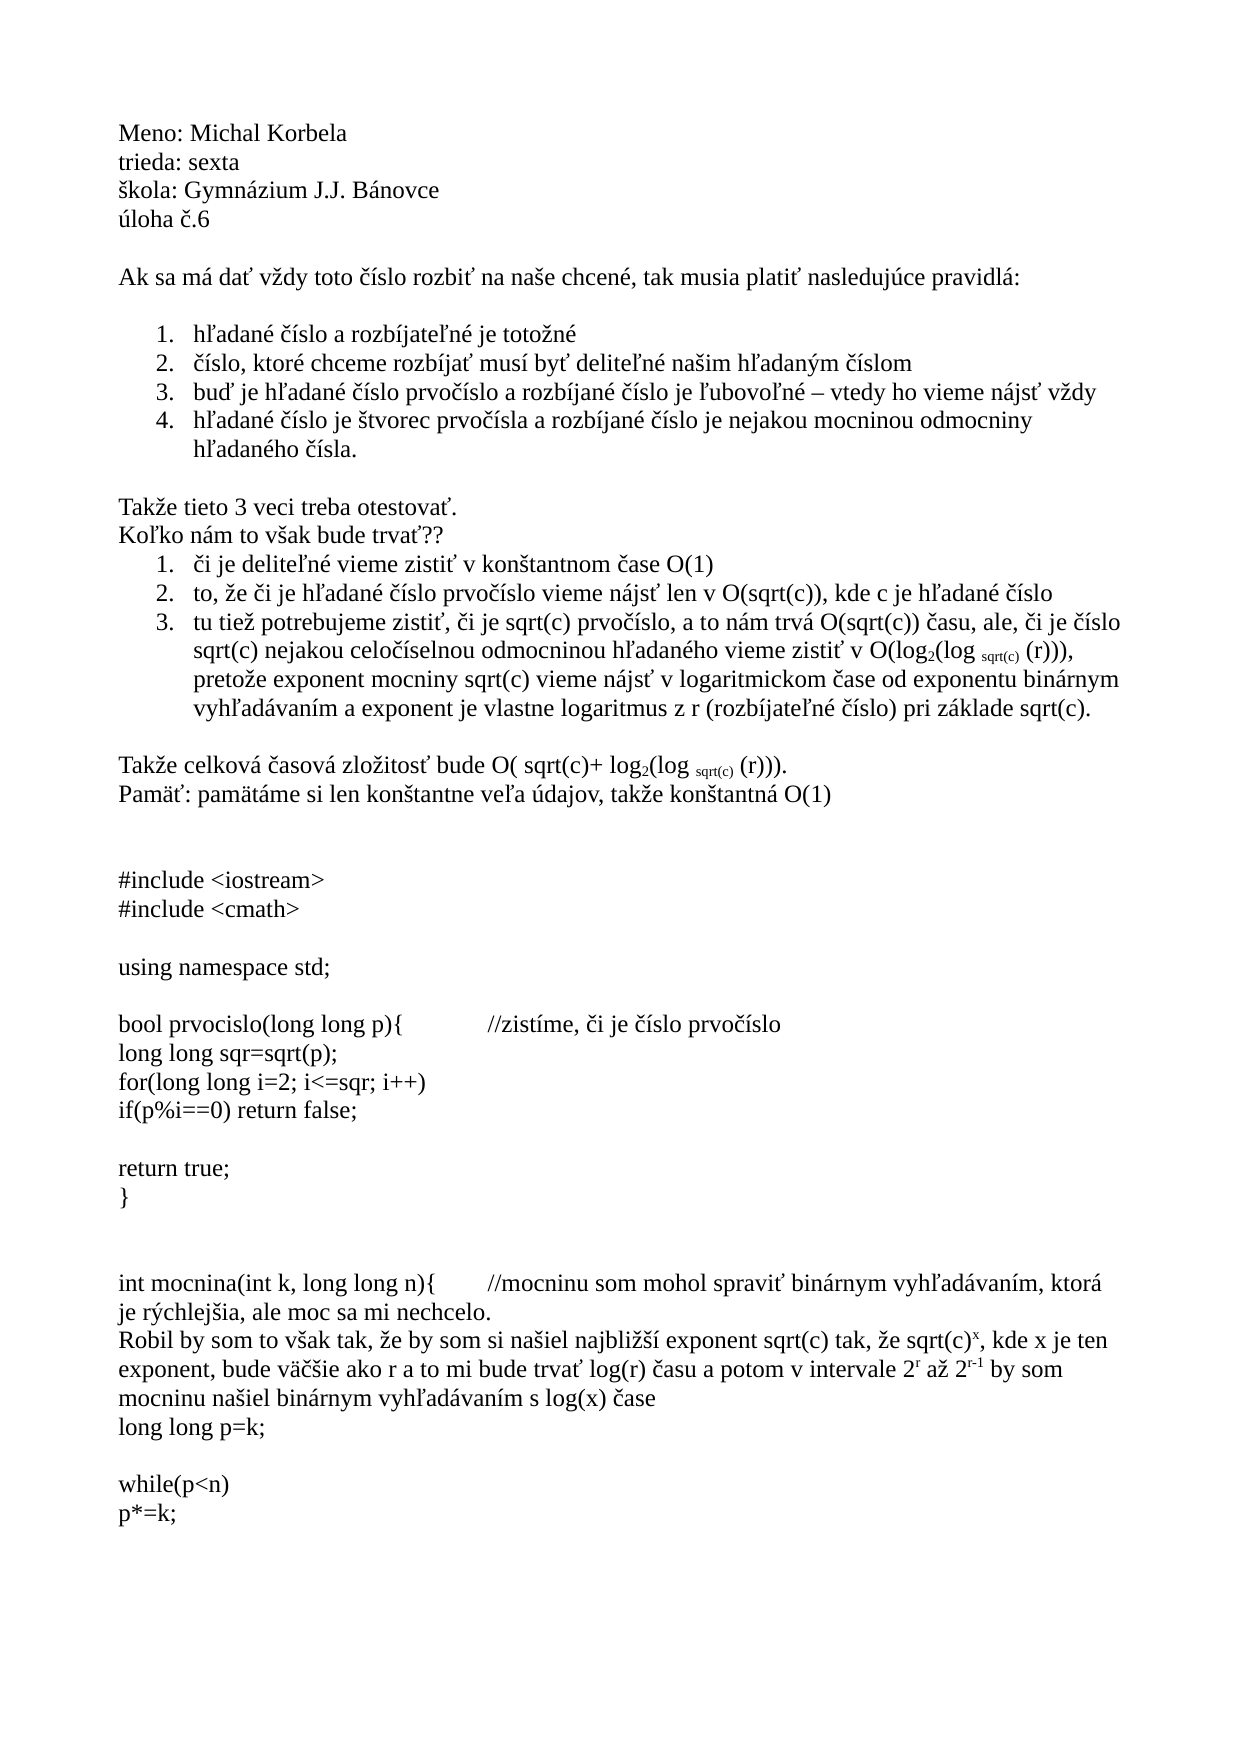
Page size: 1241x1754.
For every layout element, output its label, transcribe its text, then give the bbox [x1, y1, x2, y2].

text Meno: Michal Korbela [118, 118, 1122, 147]
list buď je hľadané číslo prvočíslo a rozbíjané číslo je ľubovoľné – vtedy ho vieme nájsť vždy [156, 377, 1122, 406]
text Ak sa má dať vždy toto číslo rozbiť na naše chcené, tak musia platiť nasledujúce pravidlá: [118, 262, 1122, 291]
text p*=k; [118, 1498, 1122, 1527]
text Takže tieto 3 veci treba otestovať. [118, 492, 1122, 521]
list to, že či je hľadané číslo prvočíslo vieme nájsť len v O(sqrt(c)), kde c je hľadané číslo [156, 578, 1122, 607]
list tu tiež potrebujeme zistiť, či je sqrt(c) prvočíslo, a to nám trvá O(sqrt(c)) času, ale, či je číslo sqrt(c) nejakou celočíselnou odmocninou hľadaného vieme zistiť v O(log2(log sqrt(c) (r))), pretože exponent mocniny sqrt(c) vieme nájsť v logaritmickom čase od exponentu binárnym vyhľadávaním a exponent je vlastne logaritmus z r (rozbíjateľné číslo) pri základe sqrt(c). [156, 607, 1122, 722]
text #include <iostream> [118, 866, 1122, 894]
list číslo, ktoré chceme rozbíjať musí byť deliteľné našim hľadaným číslom [156, 348, 1122, 377]
text škola: Gymnázium J.J. Bánovce [118, 176, 1122, 204]
list hľadané číslo je štvorec prvočísla a rozbíjané číslo je nejakou mocninou odmocniny hľadaného čísla. [156, 406, 1122, 463]
text long long p=k; [118, 1412, 1122, 1441]
text bool prvocislo(long long p){ //zistíme, či je číslo prvočíslo [118, 1009, 1122, 1038]
text Pamäť: pamätáme si len konštantne veľa údajov, takže konštantná O(1) [118, 779, 1122, 808]
list či je deliteľné vieme zistiť v konštantnom čase O(1) [156, 549, 1122, 578]
text } [118, 1182, 1122, 1211]
text return true; [118, 1153, 1122, 1182]
text Robil by som to však tak, že by som si našiel najbližší exponent sqrt(c) tak, že sqrt(c)x, kde x je ten exponent, bude väčšie ako r a to mi bude trvať log(r) času a potom v intervale 2r až 2r-1 by som mocninu našiel binárnym vyhľadávaním s log(x) čase [118, 1326, 1122, 1412]
text trieda: sexta [118, 147, 1122, 176]
text Koľko nám to však bude trvať?? [118, 521, 1122, 549]
text if(p%i==0) return false; [118, 1096, 1122, 1124]
text Takže celková časová zložitosť bude O( sqrt(c)+ log2(log sqrt(c) (r))). [118, 751, 1122, 779]
text úloha č.6 [118, 204, 1122, 233]
list hľadané číslo a rozbíjateľné je totožné [156, 319, 1122, 348]
text for(long long i=2; i<=sqr; i++) [118, 1067, 1122, 1096]
text #include <cmath> [118, 894, 1122, 923]
text using namespace std; [118, 952, 1122, 981]
text while(p<n) [118, 1469, 1122, 1498]
text int mocnina(int k, long long n){ //mocninu som mohol spraviť binárnym vyhľadávaním, ktorá je rýchlejšia, ale moc sa mi nechcelo. [118, 1268, 1122, 1326]
text long long sqr=sqrt(p); [118, 1038, 1122, 1067]
